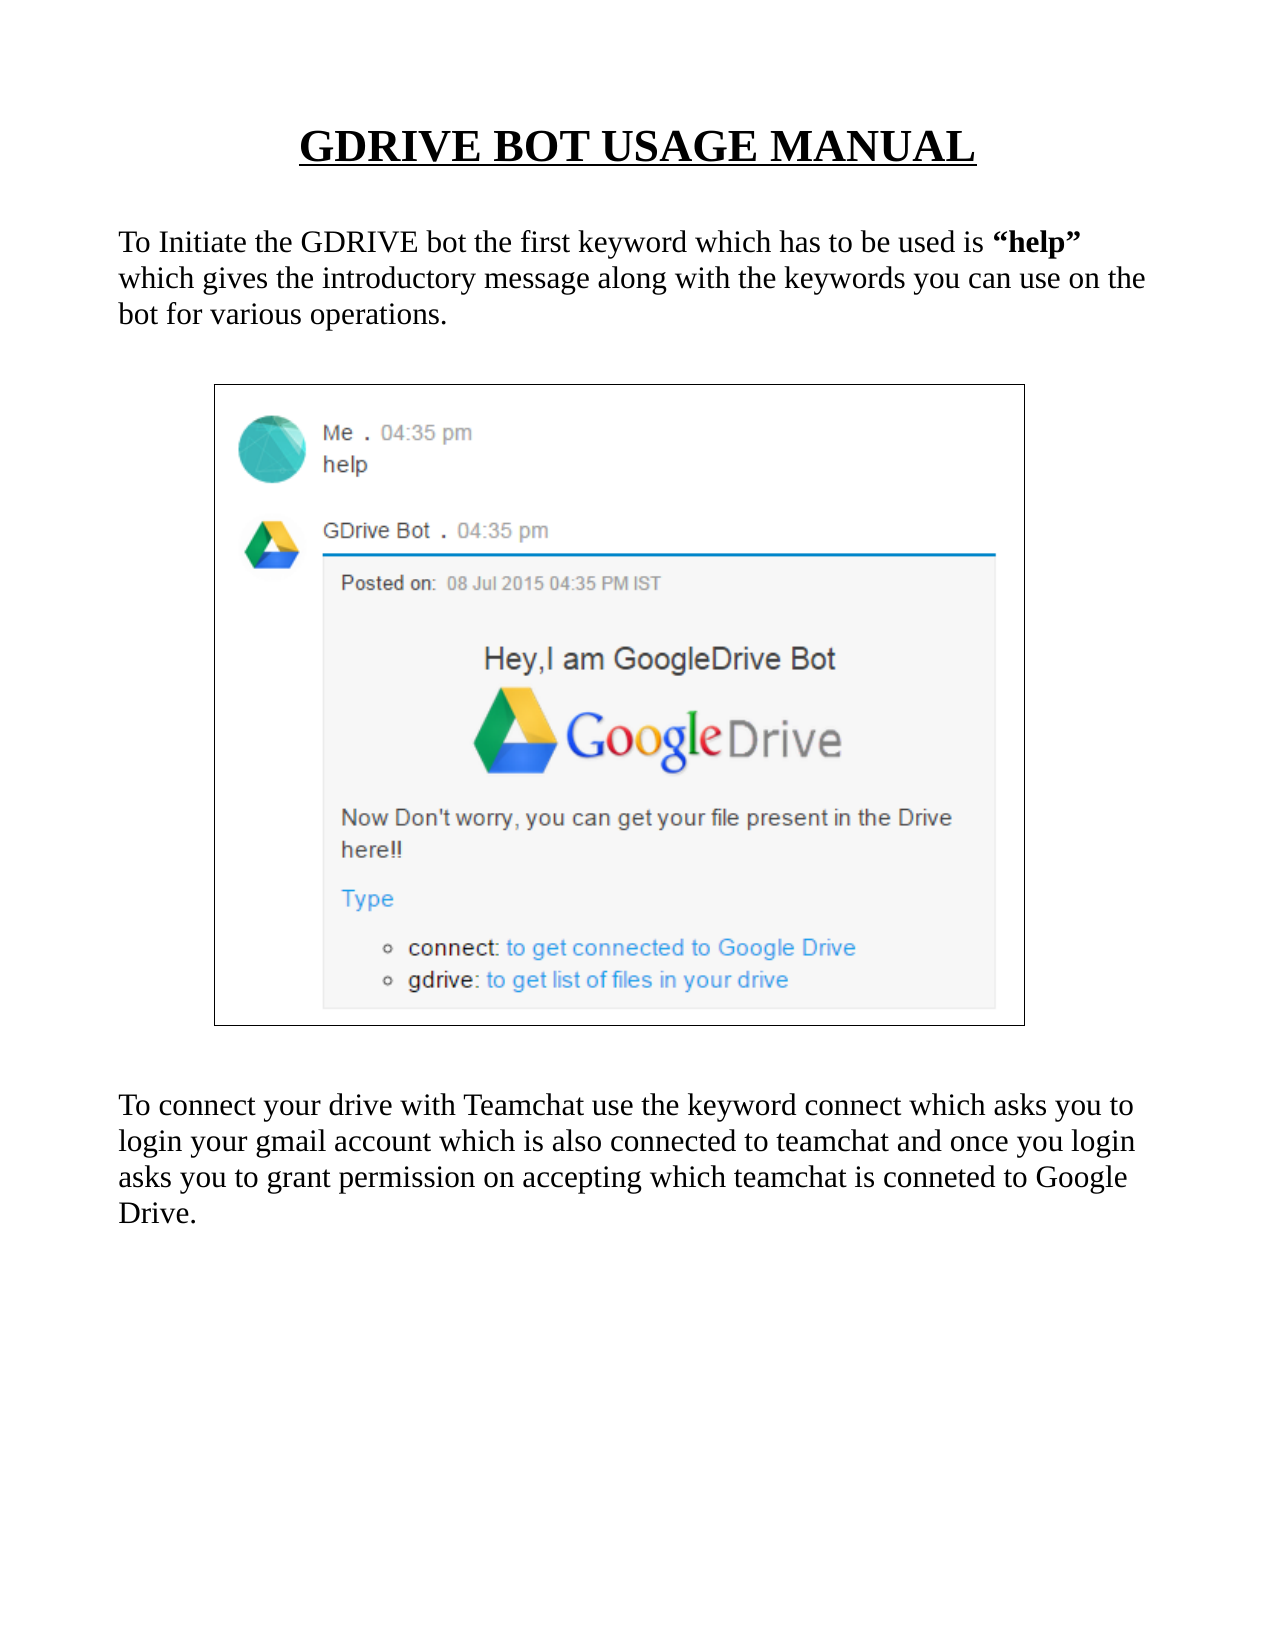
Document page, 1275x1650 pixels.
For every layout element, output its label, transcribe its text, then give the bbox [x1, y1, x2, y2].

text To Initiate the GDRIVE bot the first keyword which has to be used is “help” which gives the introductory message along with the keywords you can use on the bot for various operations. [118, 223, 1157, 1025]
text GDRIVE BOT USAGE MANUAL [118, 118, 1157, 223]
text To connect your drive with Teamchat use the keyword connect which asks you to login your gmail account which is also connected to teamchat and once you login asks you to grant permission on accepting which teamchat is conneted to Google Drive. [118, 1086, 1157, 1230]
